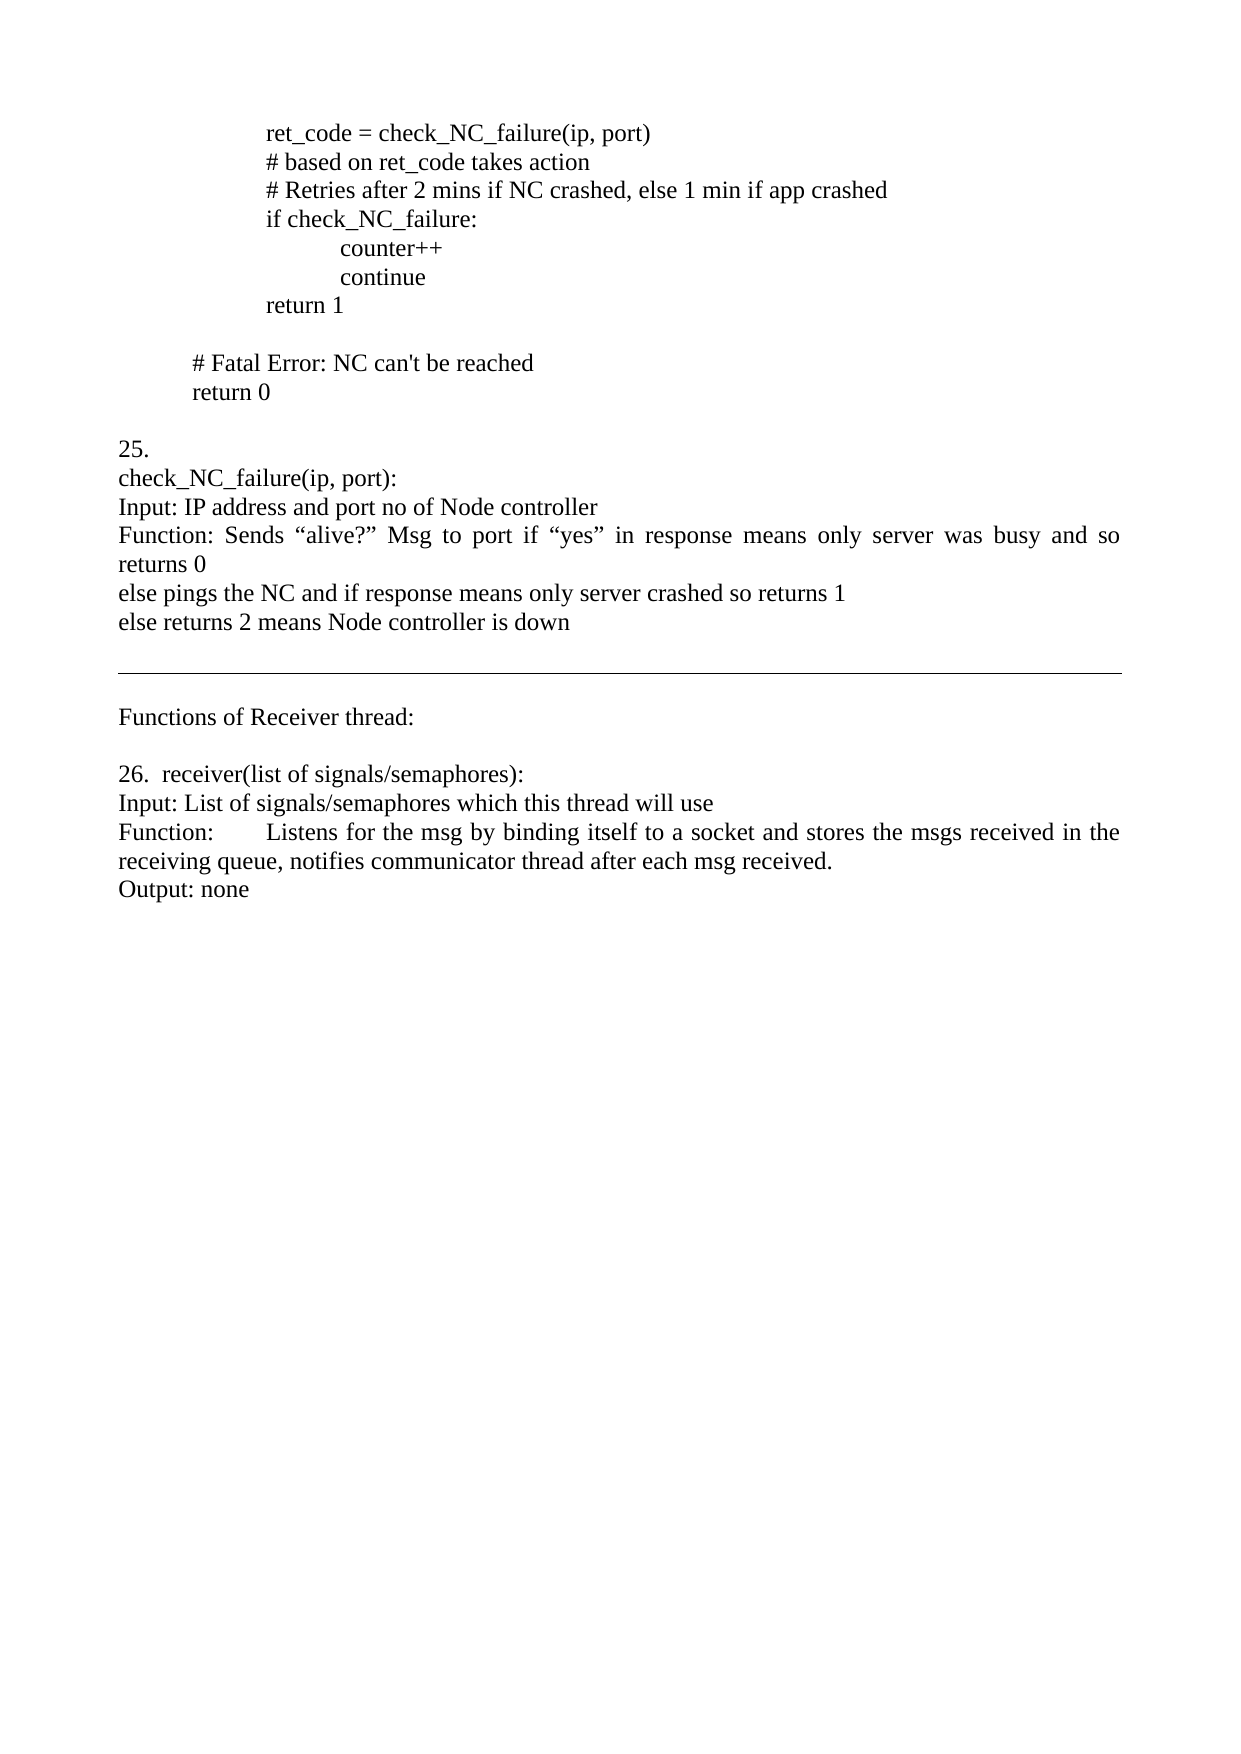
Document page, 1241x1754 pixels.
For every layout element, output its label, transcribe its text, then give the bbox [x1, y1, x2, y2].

text Functions of Receiver thread: [118, 702, 1122, 731]
text continue [118, 262, 1122, 291]
text ret_code = check_NC_failure(ip, port) [118, 118, 1122, 147]
text # Fatal Error: NC can't be reached [118, 348, 1122, 377]
text 26. receiver(list of signals/semaphores): [118, 759, 1122, 788]
text Function: Listens for the msg by binding itself to a socket and stores the msgs received in the receiving queue, notifies communicator thread after each msg received. [118, 817, 1122, 874]
text else pings the NC and if response means only server crashed so returns 1 [118, 578, 1122, 607]
text # Retries after 2 mins if NC crashed, else 1 min if app crashed [118, 176, 1122, 204]
text Input: IP address and port no of Node controller [118, 492, 1122, 521]
text # based on ret_code takes action [118, 147, 1122, 176]
text return 0 [118, 377, 1122, 406]
text return 1 [118, 291, 1122, 319]
text Function: Sends “alive?” Msg to port if “yes” in response means only server was busy and so returns 0 [118, 521, 1122, 578]
text else returns 2 means Node controller is down [118, 607, 1122, 636]
text counter++ [118, 233, 1122, 262]
text if check_NC_failure: [118, 204, 1122, 233]
text Output: none [118, 874, 1122, 903]
text 25. [118, 434, 1122, 463]
text check_NC_failure(ip, port): [118, 463, 1122, 492]
text Input: List of signals/semaphores which this thread will use [118, 788, 1122, 817]
